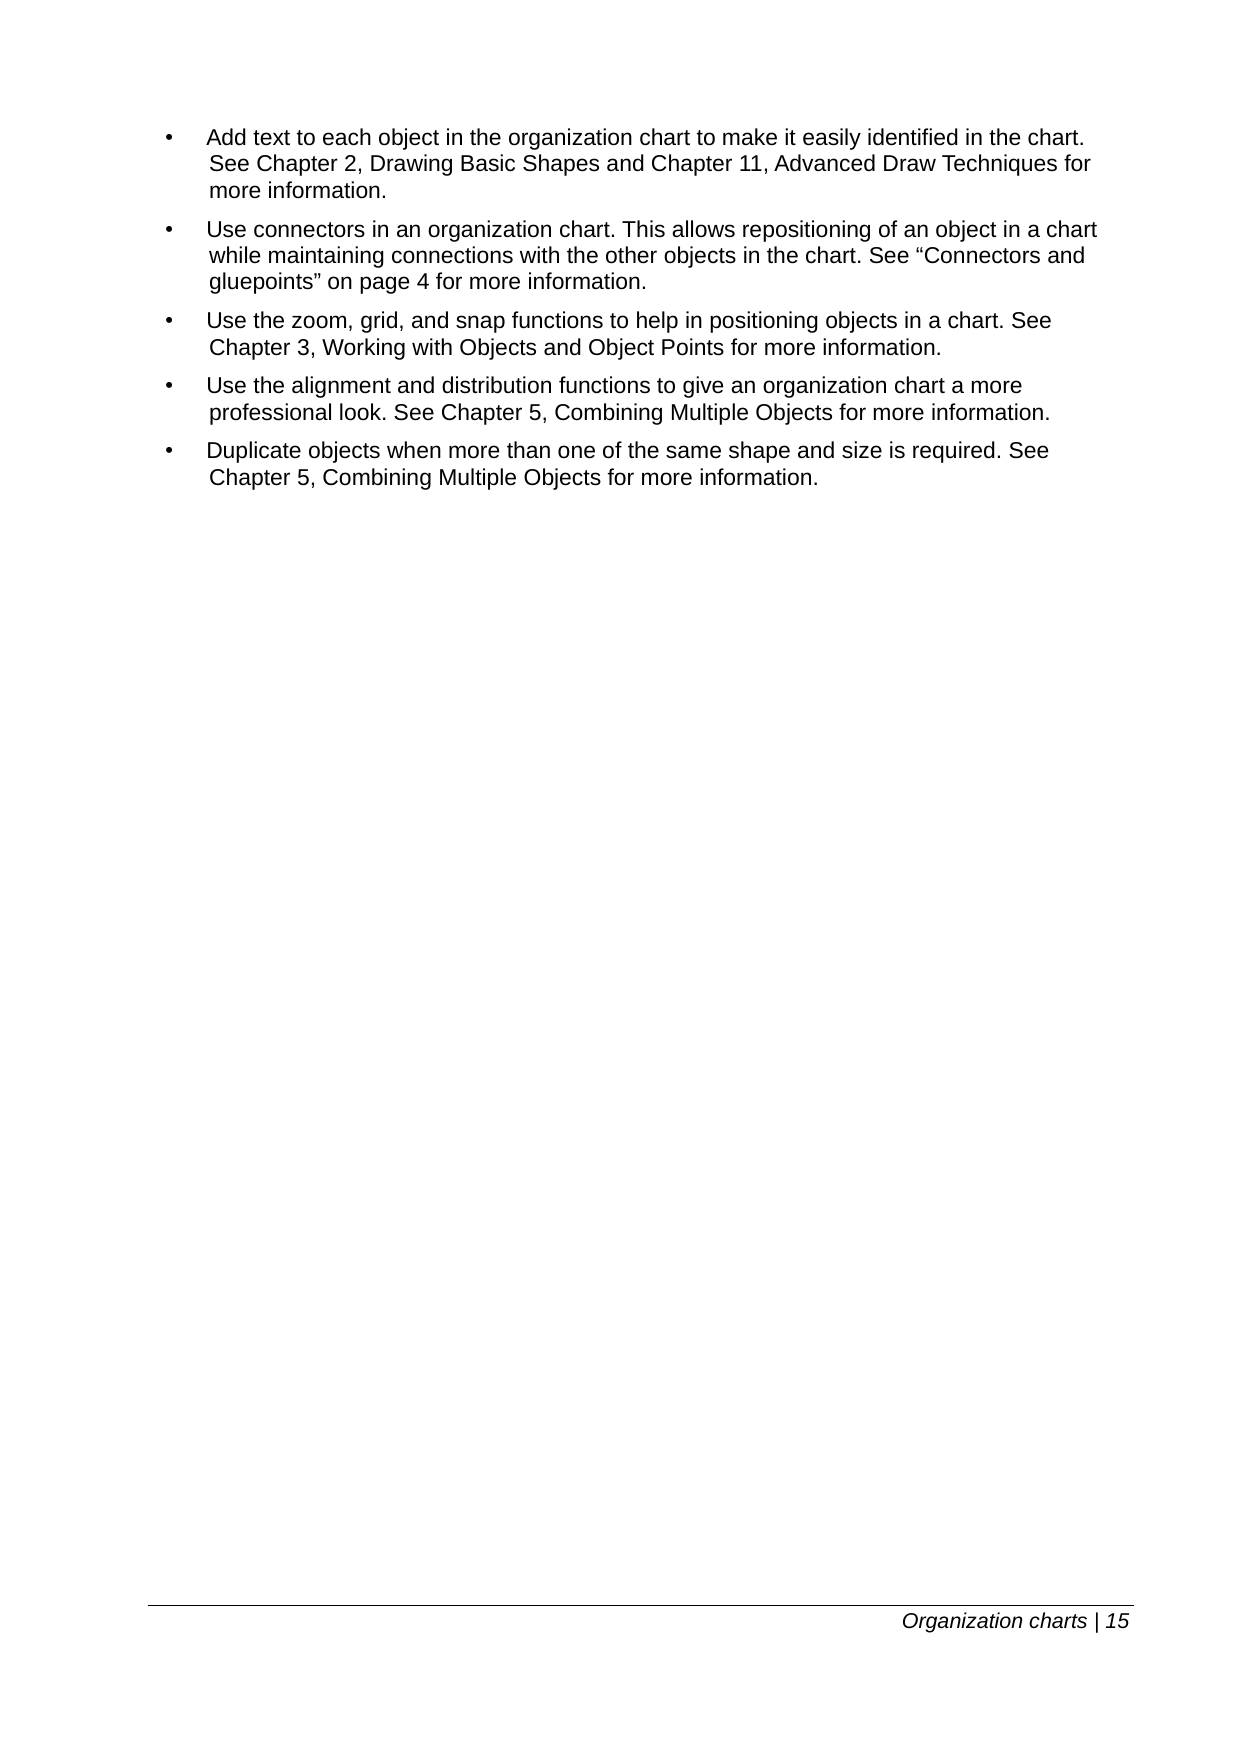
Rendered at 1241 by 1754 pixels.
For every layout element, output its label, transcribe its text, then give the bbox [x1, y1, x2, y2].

list Use the alignment and distribution functions to give an organization chart a more professional look. See Chapter 5, Combining Multiple Objects for more information. [162, 369, 1134, 425]
list Use the zoom, grid, and snap functions to help in positioning objects in a chart. See Chapter 3, Working with Objects and Object Points for more information. [162, 304, 1134, 360]
list Duplicate objects when more than one of the same shape and size is required. See Chapter 5, Combining Multiple Objects for more information. [162, 434, 1134, 493]
list Use connectors in an organization chart. This allows repositioning of an object in a chart while maintaining connections with the other objects in the chart. See “Connectors and gluepoints” on page 4 for more information. [162, 213, 1134, 294]
list Add text to each object in the organization chart to make it easily identified in the chart. See Chapter 2, Drawing Basic Shapes and Chapter 11, Advanced Draw Techniques for more information. [162, 121, 1134, 203]
